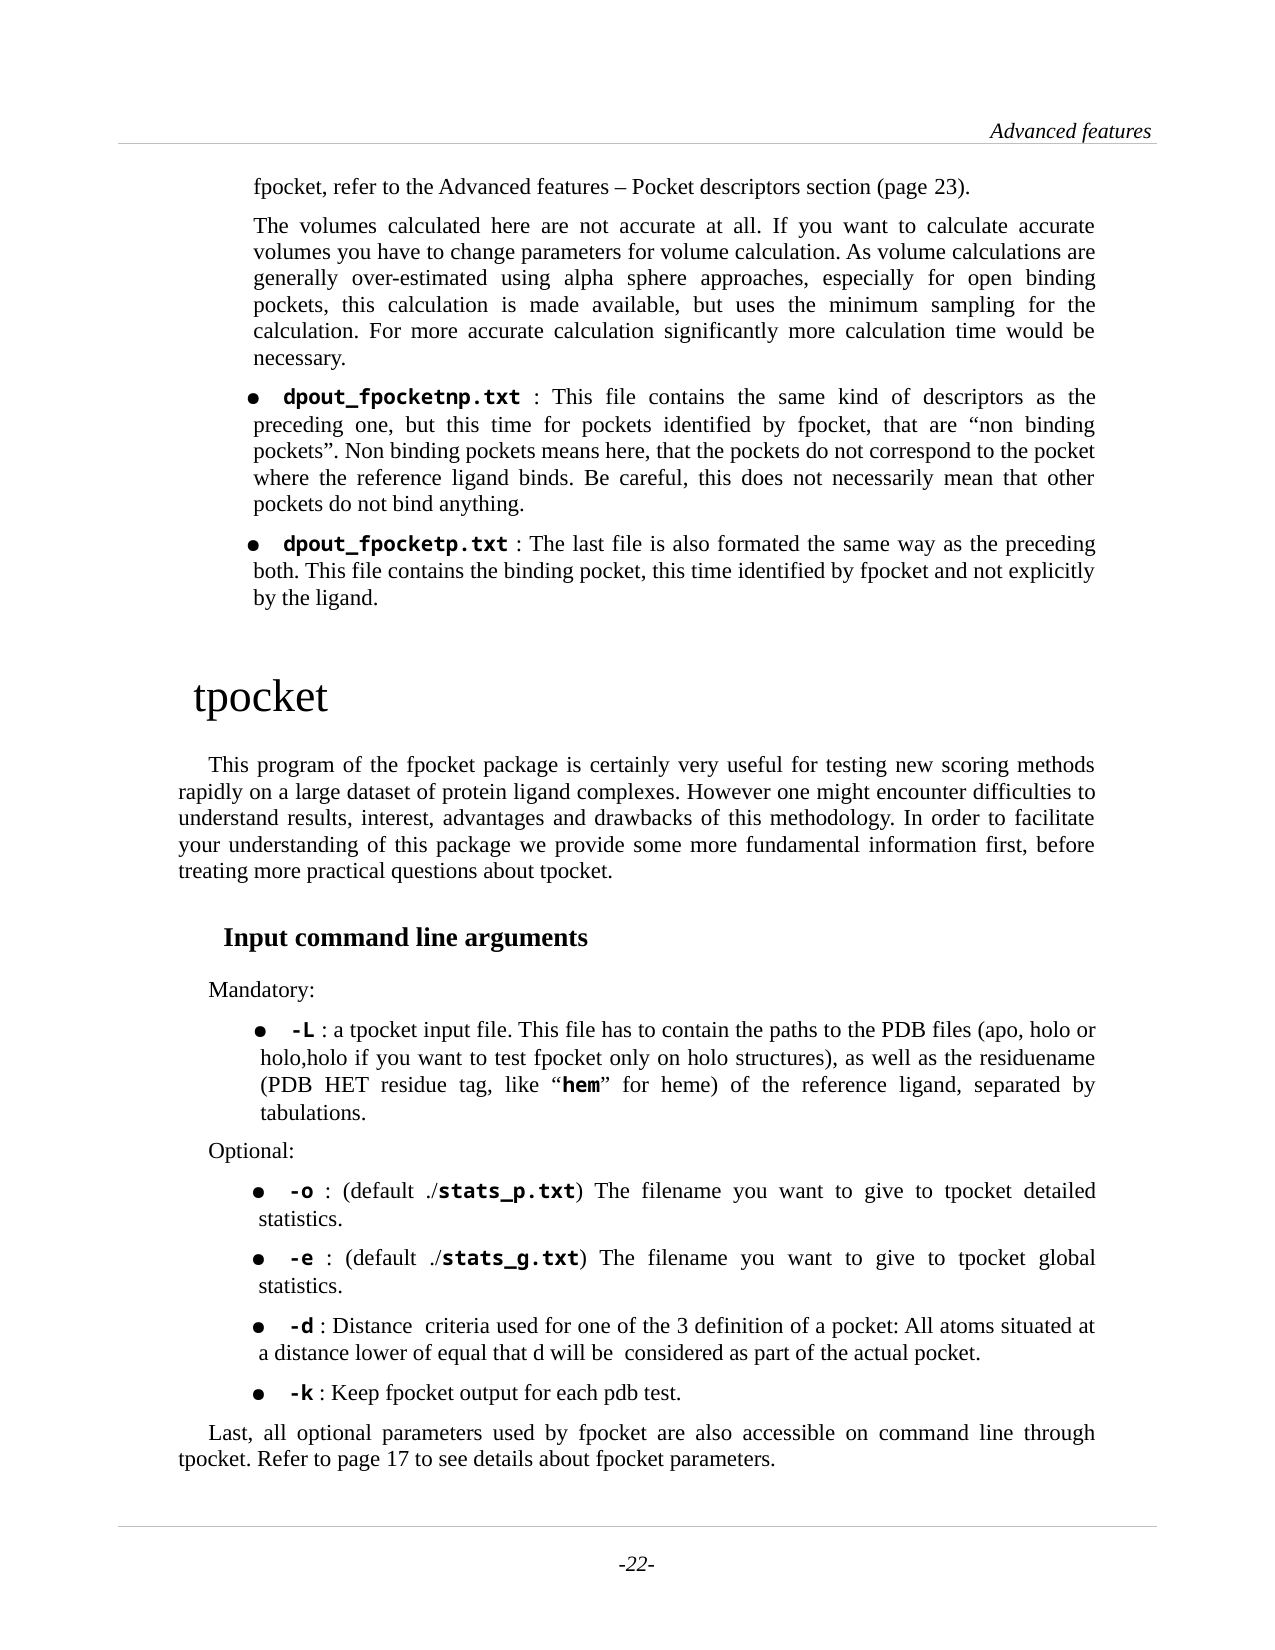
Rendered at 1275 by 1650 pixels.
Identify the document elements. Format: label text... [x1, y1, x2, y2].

list -o : (default ./stats_p.txt) The filename you want to give to tpocket detailed statistics. [221, 1176, 1097, 1231]
subtitle Input command line arguments [223, 921, 1157, 952]
text Last, all optional parameters used by fpocket are also accessible on command line through tpocket. Refer to page 17 to see details about fpocket parameters. [178, 1419, 1097, 1472]
list -e : (default ./stats_g.txt) The filename you want to give to tpocket global statistics. [221, 1243, 1097, 1298]
list dpout_fpocketp.txt : The last file is also formated the same way as the preceding both. This file contains the binding pocket, this time identified by fpocket and not explicitly by the ligand. [216, 529, 1097, 610]
list The volumes calculated here are not accurate at all. If you want to calculate accurate volumes you have to change parameters for volume calculation. As volume calculations are generally over-estimated using alpha sphere approaches, especially for open binding pockets, this calculation is made available, but uses the minimum sampling for the calculation. For more accurate calculation significantly more calculation time would be necessary. [216, 212, 1097, 370]
list -d : Distance criteria used for one of the 3 definition of a pocket: All atoms situated at a distance lower of equal that d will be considered as part of the actual pocket. [221, 1311, 1097, 1366]
list -L : a tpocket input file. This file has to contain the paths to the PDB files (apo, holo or holo,holo if you want to test fpocket only on holo structures), as well as the residuename (PDB HET residue tag, like “hem” for heme) of the reference ligand, separated by tabulations. [223, 1015, 1097, 1125]
subtitle tpocket [193, 669, 1157, 722]
list dpout_fpocketnp.txt : This file contains the same kind of descriptors as the preceding one, but this time for pockets identified by fpocket, that are “non binding pockets”. Non binding pockets means here, that the pockets do not correspond to the pocket where the reference ligand binds. Be careful, this does not necessarily mean that other pockets do not bind anything. [216, 382, 1097, 516]
text Optional: [178, 1137, 1097, 1164]
text This program of the fpocket package is certainly very useful for testing new scoring methods rapidly on a large dataset of protein ligand complexes. However one might encounter difficulties to understand results, interest, advantages and drawbacks of this methodology. In order to facilitate your understanding of this package we provide some more fundamental information first, before treating more practical questions about tpocket. [178, 752, 1097, 883]
text Mandatory: [178, 976, 1097, 1003]
list Note that this is only an extract of this file. It contains a lot of columns (descriptors) that are not represented here. The first line describes the nature of the entry. The next line recapitulates the pdb structure analyzed (data/3LKF.pdb), the ligand used as reference (PC). Next the overlap between the actual and found binding pocket is shown, here 100% as this is an explicitly defined binding pocket. The next entries can be used as descriptors, like the ligand volume, the pocket volume, the number of alpha spheres in the binding pocket, the mean alpha sphere radius ... For a complete list of all implemented descriptors in fpocket, refer to the Advanced features – Pocket descriptors section (page 24). [216, 173, 1097, 199]
list -k : Keep fpocket output for each pdb test. [221, 1378, 1097, 1407]
